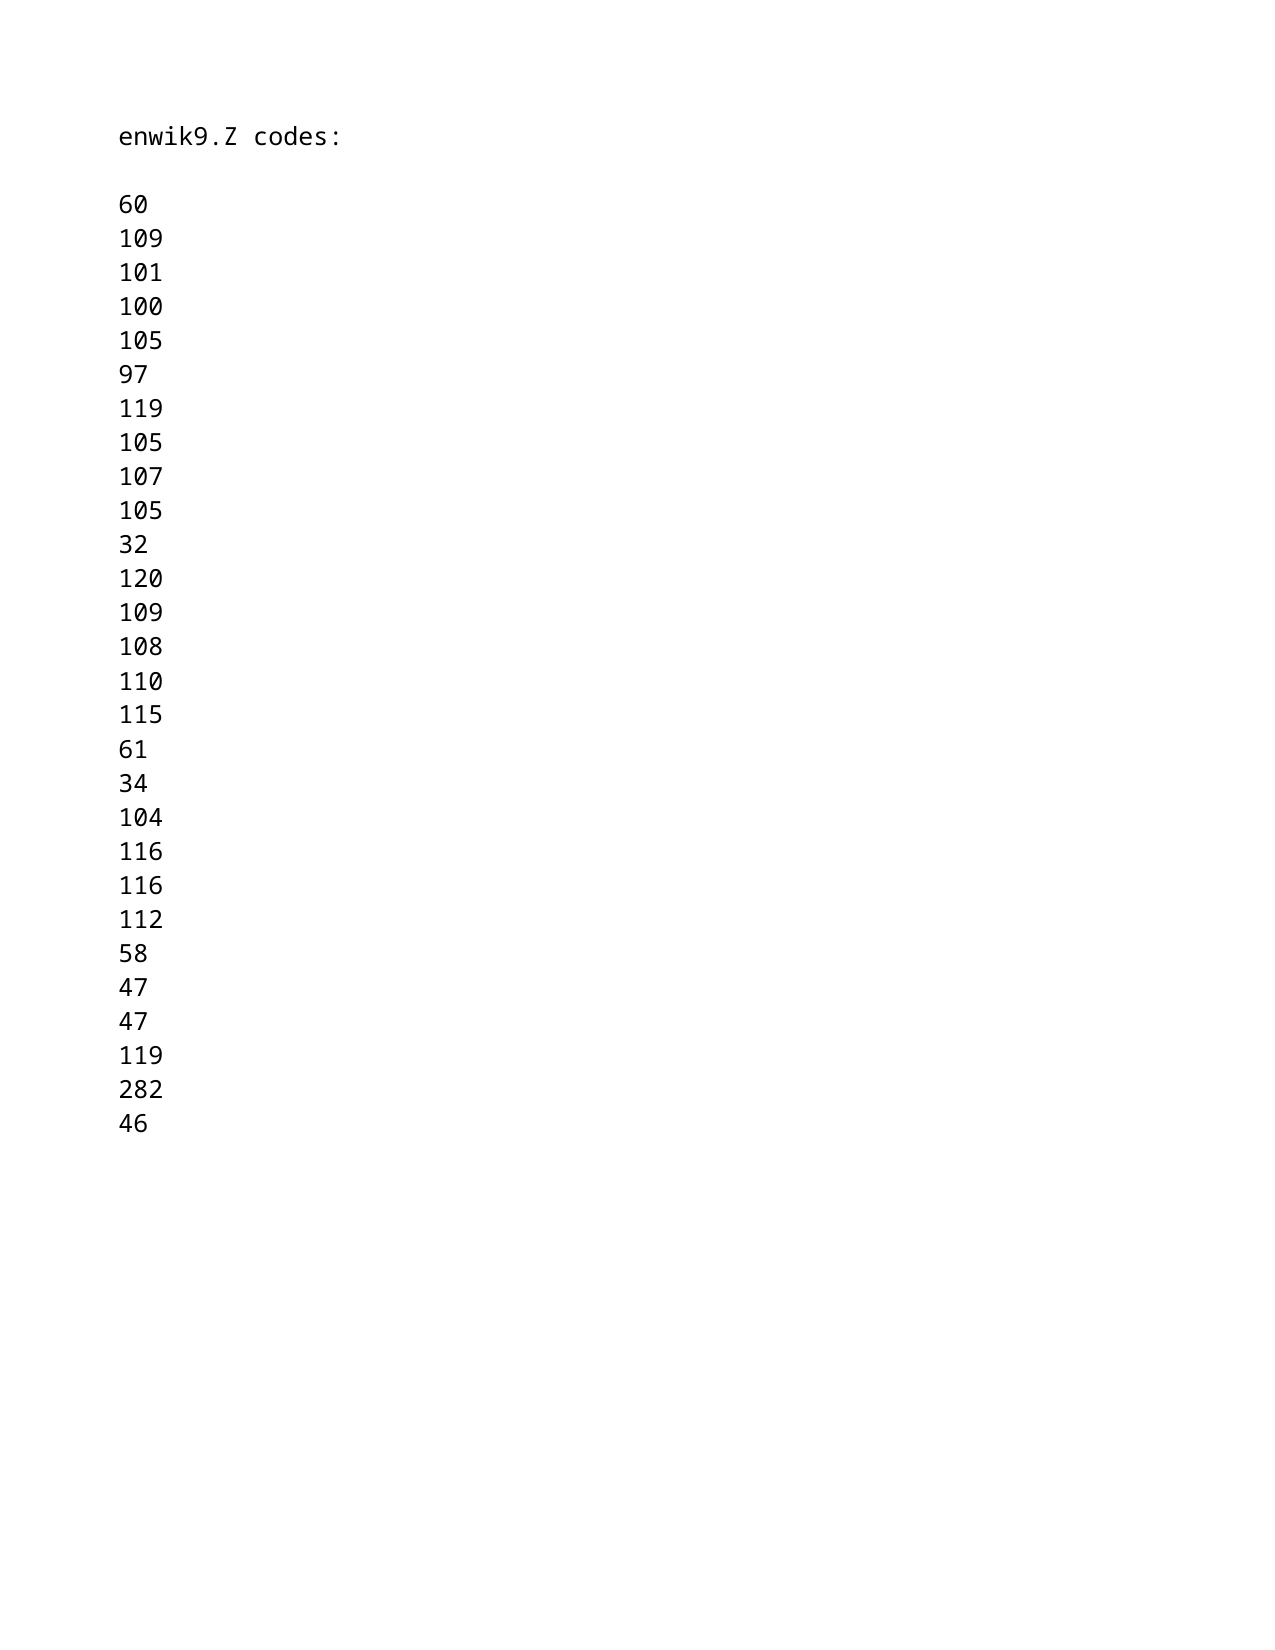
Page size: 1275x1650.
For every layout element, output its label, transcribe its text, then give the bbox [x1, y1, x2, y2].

text 109 [118, 595, 1157, 629]
text 47 [118, 970, 1157, 1004]
text 32 [118, 527, 1157, 561]
text 61 [118, 731, 1157, 765]
text 101 [118, 254, 1157, 288]
text 100 [118, 288, 1157, 322]
text 116 [118, 833, 1157, 867]
text 105 [118, 425, 1157, 459]
text 104 [118, 799, 1157, 833]
text 34 [118, 765, 1157, 799]
text 60 [118, 186, 1157, 220]
text 120 [118, 561, 1157, 595]
text 115 [118, 697, 1157, 731]
text 47 [118, 1004, 1157, 1038]
text 109 [118, 220, 1157, 254]
text 46 [118, 1106, 1157, 1140]
text 116 [118, 867, 1157, 902]
text 119 [118, 391, 1157, 425]
text 112 [118, 902, 1157, 936]
text enwik9.Z codes: [118, 118, 1157, 152]
text 282 [118, 1072, 1157, 1106]
text 107 [118, 459, 1157, 493]
text 108 [118, 629, 1157, 663]
text 105 [118, 493, 1157, 527]
text 105 [118, 322, 1157, 357]
text 58 [118, 936, 1157, 970]
text 110 [118, 663, 1157, 697]
text 119 [118, 1038, 1157, 1072]
text 97 [118, 357, 1157, 391]
